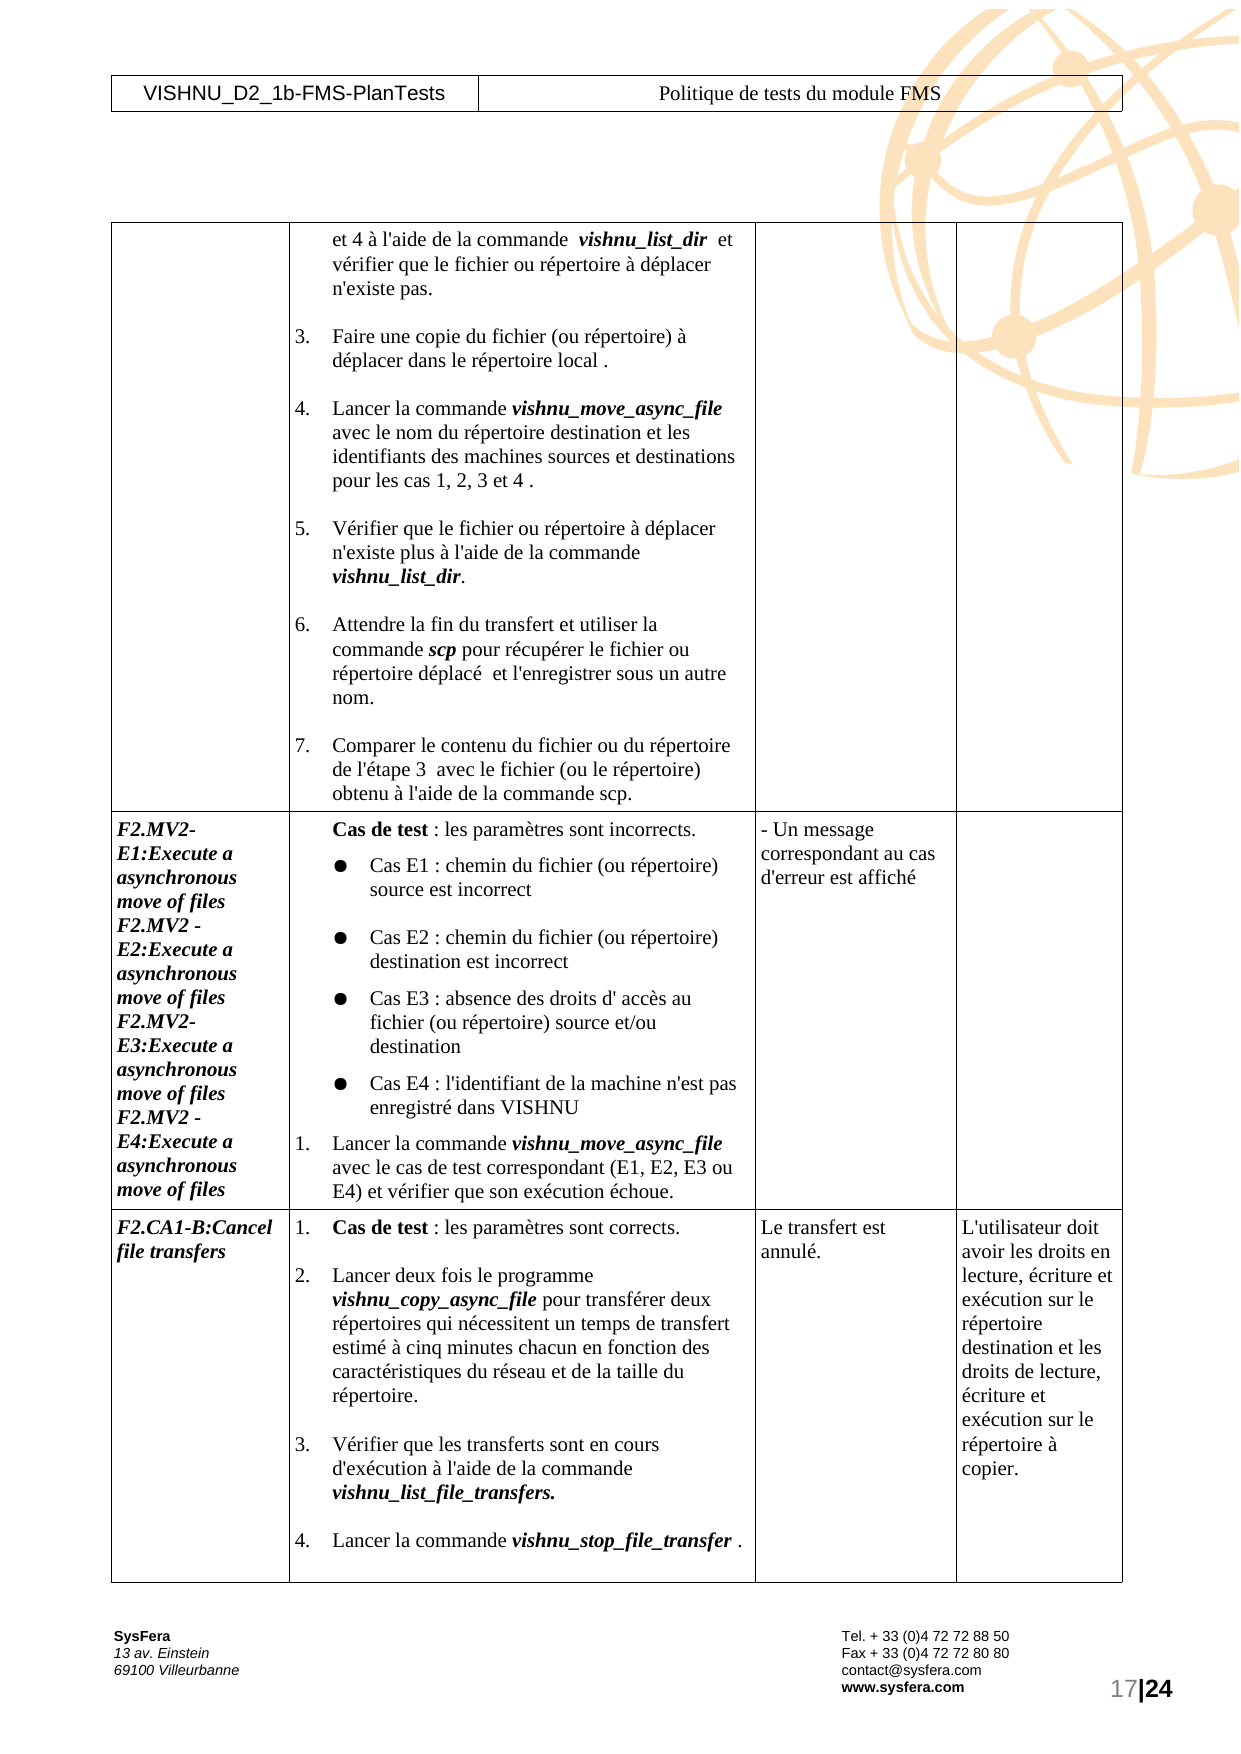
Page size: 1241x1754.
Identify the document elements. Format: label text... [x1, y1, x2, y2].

table_cell F2.MV2-E1:Execute a asynchronous move of files F2.MV2 -E2:Execute a asynchronous move of files F2.MV2-E3:Execute a asynchronous move of files F2.MV2 -E4:Execute a asynchronous move of files [112, 812, 289, 1209]
picture [756, 223, 956, 479]
table_cell Le transfert est annulé. [756, 1210, 956, 1582]
table_cell [112, 481, 289, 811]
table_cell Cas de test : les paramètres sont incorrects. Cas E1 : chemin du fichier (ou répertoire) source est incorrect Cas E2 : chemin du fichier (ou répertoire) destination est incorrect Cas E3 : absence des droits d' accès au fichier (ou répertoire) source et/ou destination Cas E4 : l'identifiant de la machine n'est pas enregistré dans VISHNU Lancer la commande vishnu_move_async_file avec le cas de test correspondant (E1, E2, E3 ou E4) et vérifier que son exécution échoue. [290, 812, 755, 1209]
table_cell Cas de test : les paramètres sont corrects. Lancer deux fois le programme vishnu_copy_async_file pour transférer deux répertoires qui nécessitent un temps de transfert estimé à cinq minutes chacun en fonction des caractéristiques du réseau et de la taille du répertoire. Vérifier que les transferts sont en cours d'exécution à l'aide de la commande vishnu_list_file_transfers. Lancer la commande vishnu_stop_file_transfer . Lancer la commande vishnu_list_file_transfers avant la fin des deux transferts et vérifier qu'ils sont annulés. [290, 1210, 755, 1582]
picture [1, 9, 1239, 479]
picture [290, 223, 755, 479]
table_cell Cas de test : les paramètres sont corrects. Cas 1 : déplacer un fichier (ou répertoire) local vers un répertoire local. Cas 2 : déplacer d'un fichier (ou répertoire) local vers un répertoire distant. Cas 3 : déplacer d'un fichier (ou répertoire) distant vers un répertoire local. Cas 4 : déplacer d'un fichier (ou répertoire) distant vers un répertoire distant. Lister le répertoire destination pour les cas 1, 2, 3 et 4 à l'aide de la commande vishnu_list_dir et vérifier que le fichier ou répertoire à déplacer n'existe pas. Faire une copie du fichier (ou répertoire) à déplacer dans le répertoire local . Lancer la commande vishnu_move_async_file avec le nom du répertoire destination et les identifiants des machines sources et destinations pour les cas 1, 2, 3 et 4 . Vérifier que le fichier ou répertoire à déplacer n'existe plus à l'aide de la commande vishnu_list_dir. Attendre la fin du transfert et utiliser la commande scp pour récupérer le fichier ou répertoire déplacé et l'enregistrer sous un autre nom. Comparer le contenu du fichier ou du répertoire de l'étape 3 avec le fichier (ou le répertoire) obtenu à l'aide de la commande scp. [290, 481, 755, 811]
table_cell [957, 481, 1122, 811]
picture [957, 223, 1122, 479]
picture [112, 223, 289, 479]
table_cell F2.CA1-B:Cancel file transfers [112, 1210, 289, 1582]
table_cell [756, 481, 956, 811]
table_cell - Un message correspondant au cas d'erreur est affiché [756, 812, 956, 1209]
table_cell [957, 812, 1122, 1209]
table_cell L'utilisateur doit avoir les droits en lecture, écriture et exécution sur le répertoire destination et les droits de lecture, écriture et exécution sur le répertoire à copier. [957, 1210, 1122, 1582]
